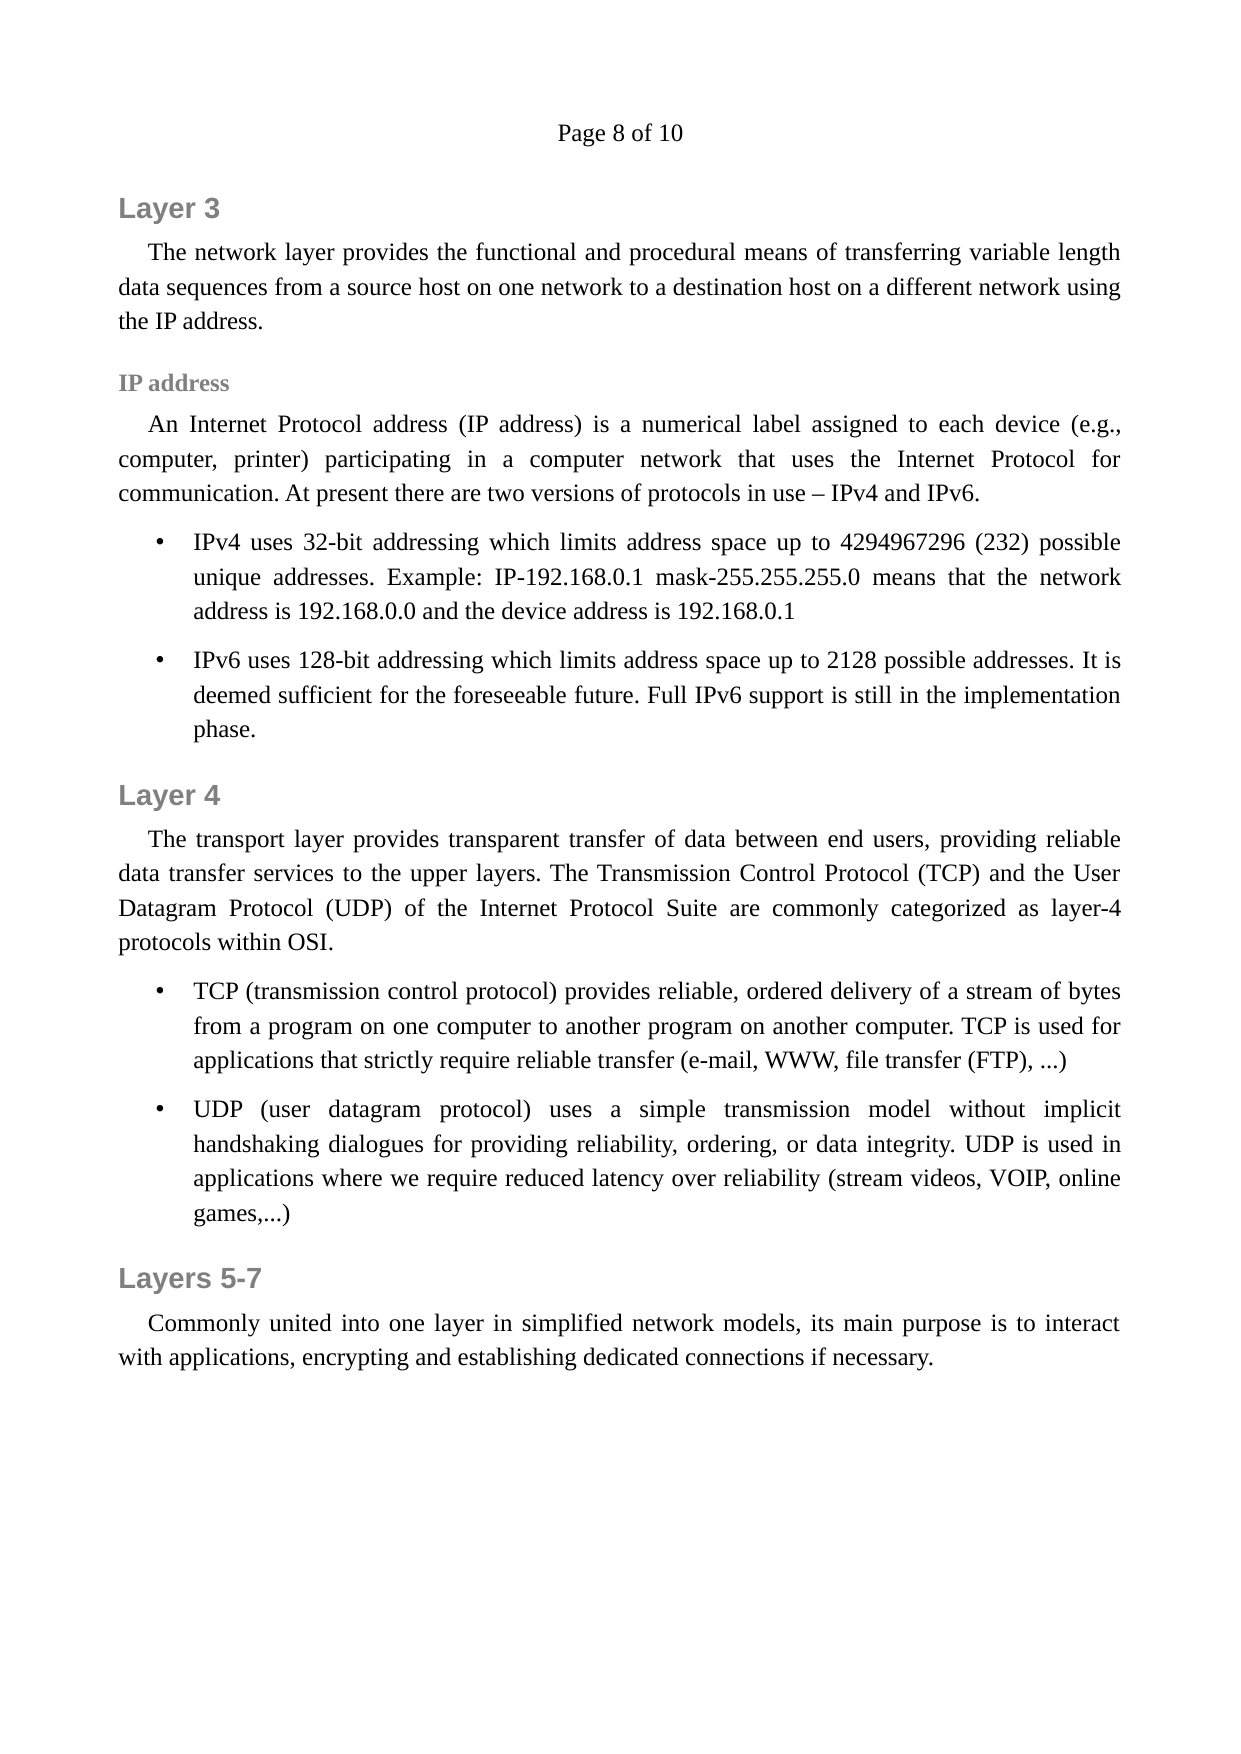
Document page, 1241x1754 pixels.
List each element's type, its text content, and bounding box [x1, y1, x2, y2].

list IPv4 uses 32-bit addressing which limits address space up to 4294967296 (232) possible unique addresses. Example: IP-192.168.0.1 mask-255.255.255.0 means that the network address is 192.168.0.0 and the device address is 192.168.0.1 [156, 527, 1122, 625]
list UDP (user datagram protocol) uses a simple transmission model without implicit handshaking dialogues for providing reliability, ordering, or data integrity. UDP is used in applications where we require reduced latency over reliability (stream videos, VOIP, online games,...) [156, 1094, 1122, 1227]
subtitle Layer 3 [118, 191, 1122, 225]
text The network layer provides the functional and procedural means of transferring variable length data sequences from a source host on one network to a destination host on a different network using the IP address. [118, 237, 1122, 335]
list IPv6 uses 128-bit addressing which limits address space up to 2128 possible addresses. It is deemed sufficient for the foreseeable future. Full IPv6 support is still in the implementation phase. [156, 645, 1122, 743]
subtitle Layers 5-7 [118, 1262, 1122, 1295]
subtitle Layer 4 [118, 778, 1122, 811]
text An Internet Protocol address (IP address) is a numerical label assigned to each device (e.g., computer, printer) participating in a computer network that uses the Internet Protocol for communication. At present there are two versions of protocols in use – IPv4 and IPv6. [118, 409, 1122, 507]
text The transport layer provides transparent transfer of data between end users, providing reliable data transfer services to the upper layers. The Transmission Control Protocol (TCP) and the User Datagram Protocol (UDP) of the Internet Protocol Suite are commonly categorized as layer-4 protocols within OSI. [118, 824, 1122, 956]
subtitle IP address [118, 368, 1122, 397]
list TCP (transmission control protocol) provides reliable, ordered delivery of a stream of bytes from a program on one computer to another program on another computer. TCP is used for applications that strictly require reliable transfer (e-mail, WWW, file transfer (FTP), ...) [156, 976, 1122, 1074]
text Commonly united into one layer in simplified network models, its main purpose is to interact with applications, encrypting and establishing dedicated connections if necessary. [118, 1308, 1122, 1371]
